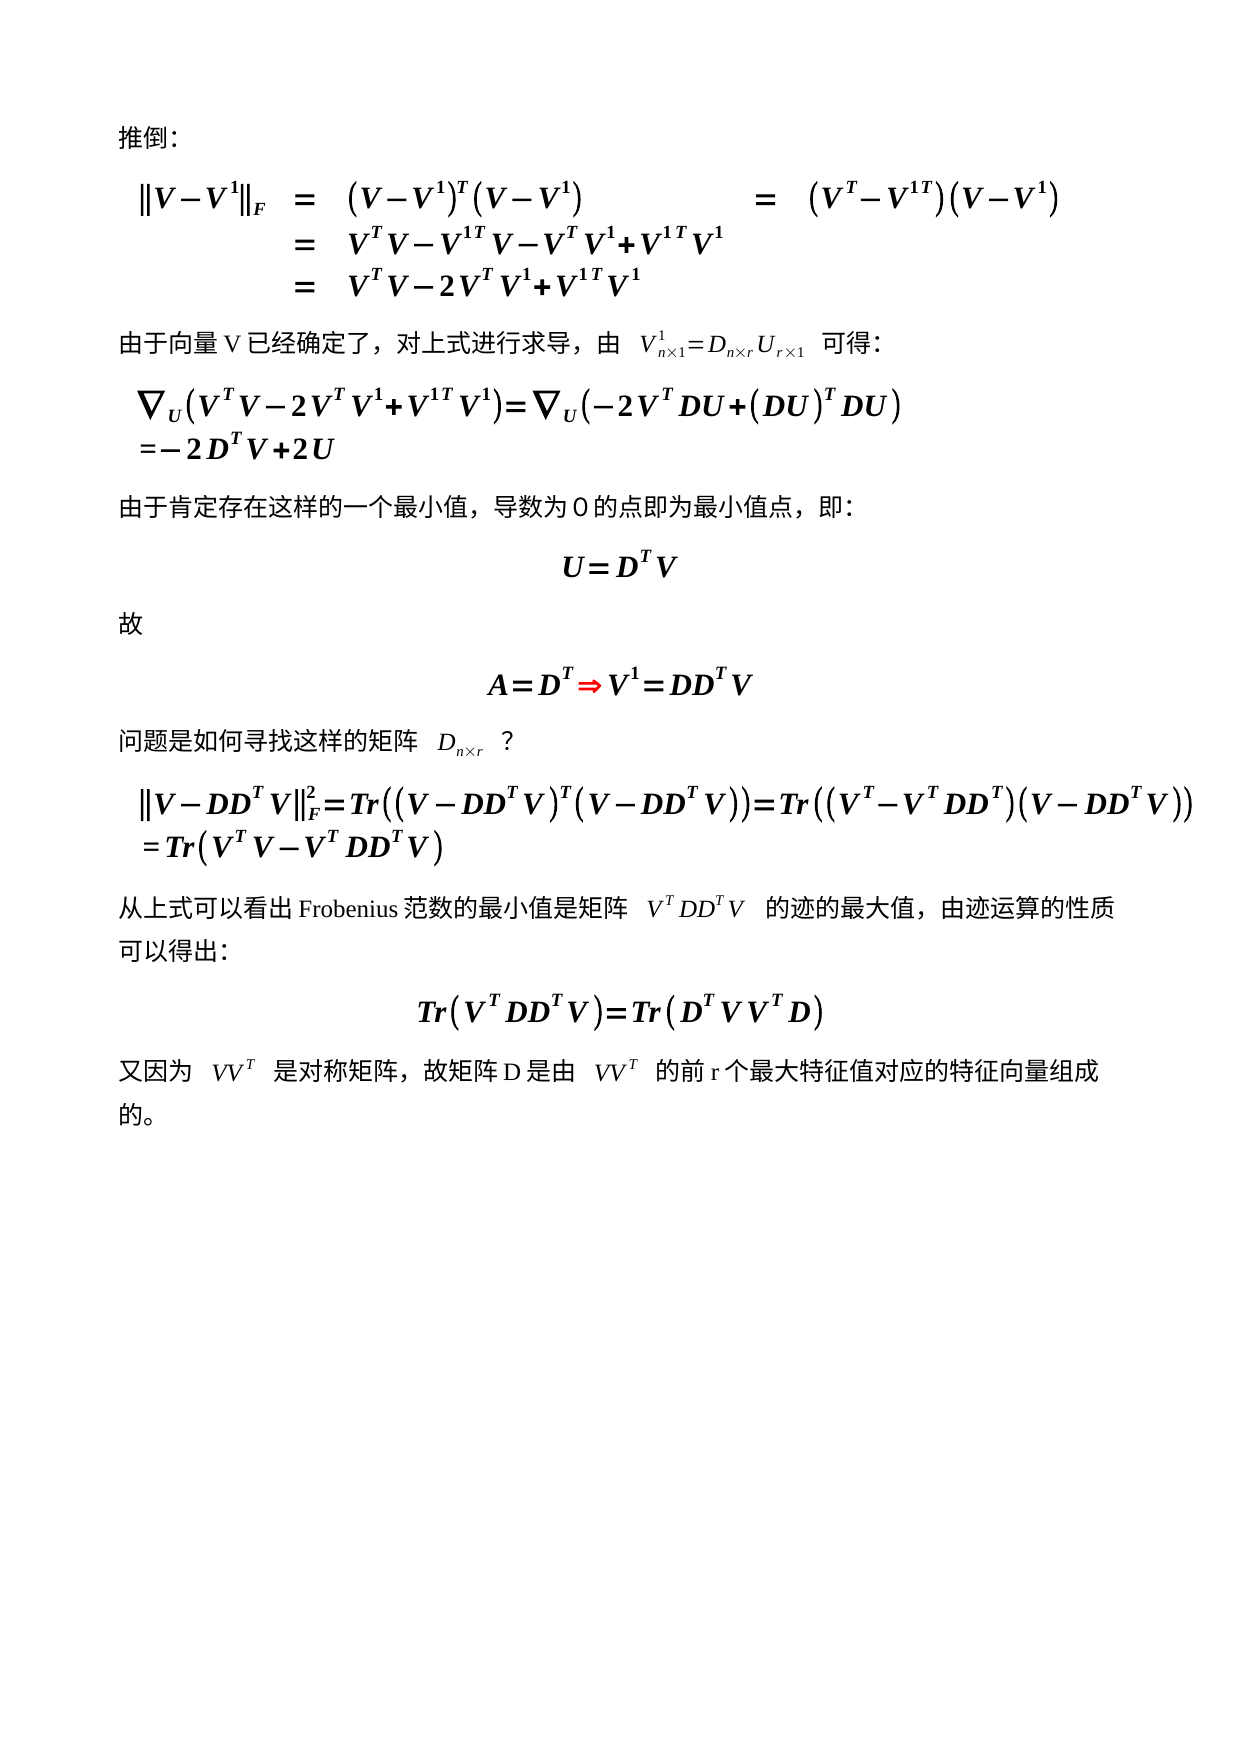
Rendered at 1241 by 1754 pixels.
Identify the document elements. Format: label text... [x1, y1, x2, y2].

text 由于向量V已经确定了，对上式进行求导，由可得： [118, 323, 1122, 361]
text 又因为是对称矩阵，故矩阵D是由的前r个最大特征值对应的特征向量组成的。 [118, 1052, 1122, 1132]
text 从上式可以看出Frobenius范数的最小值是矩阵的迹的最大值，由迹运算的性质可以得出： [118, 888, 1122, 968]
text 推倒： [118, 118, 1122, 154]
text 问题是如何寻找这样的矩阵？ [118, 722, 1122, 759]
text 故 [118, 604, 1122, 641]
text 由于肯定存在这样的一个最小值，导数为０的点即为最小值点，即： [118, 487, 1122, 523]
